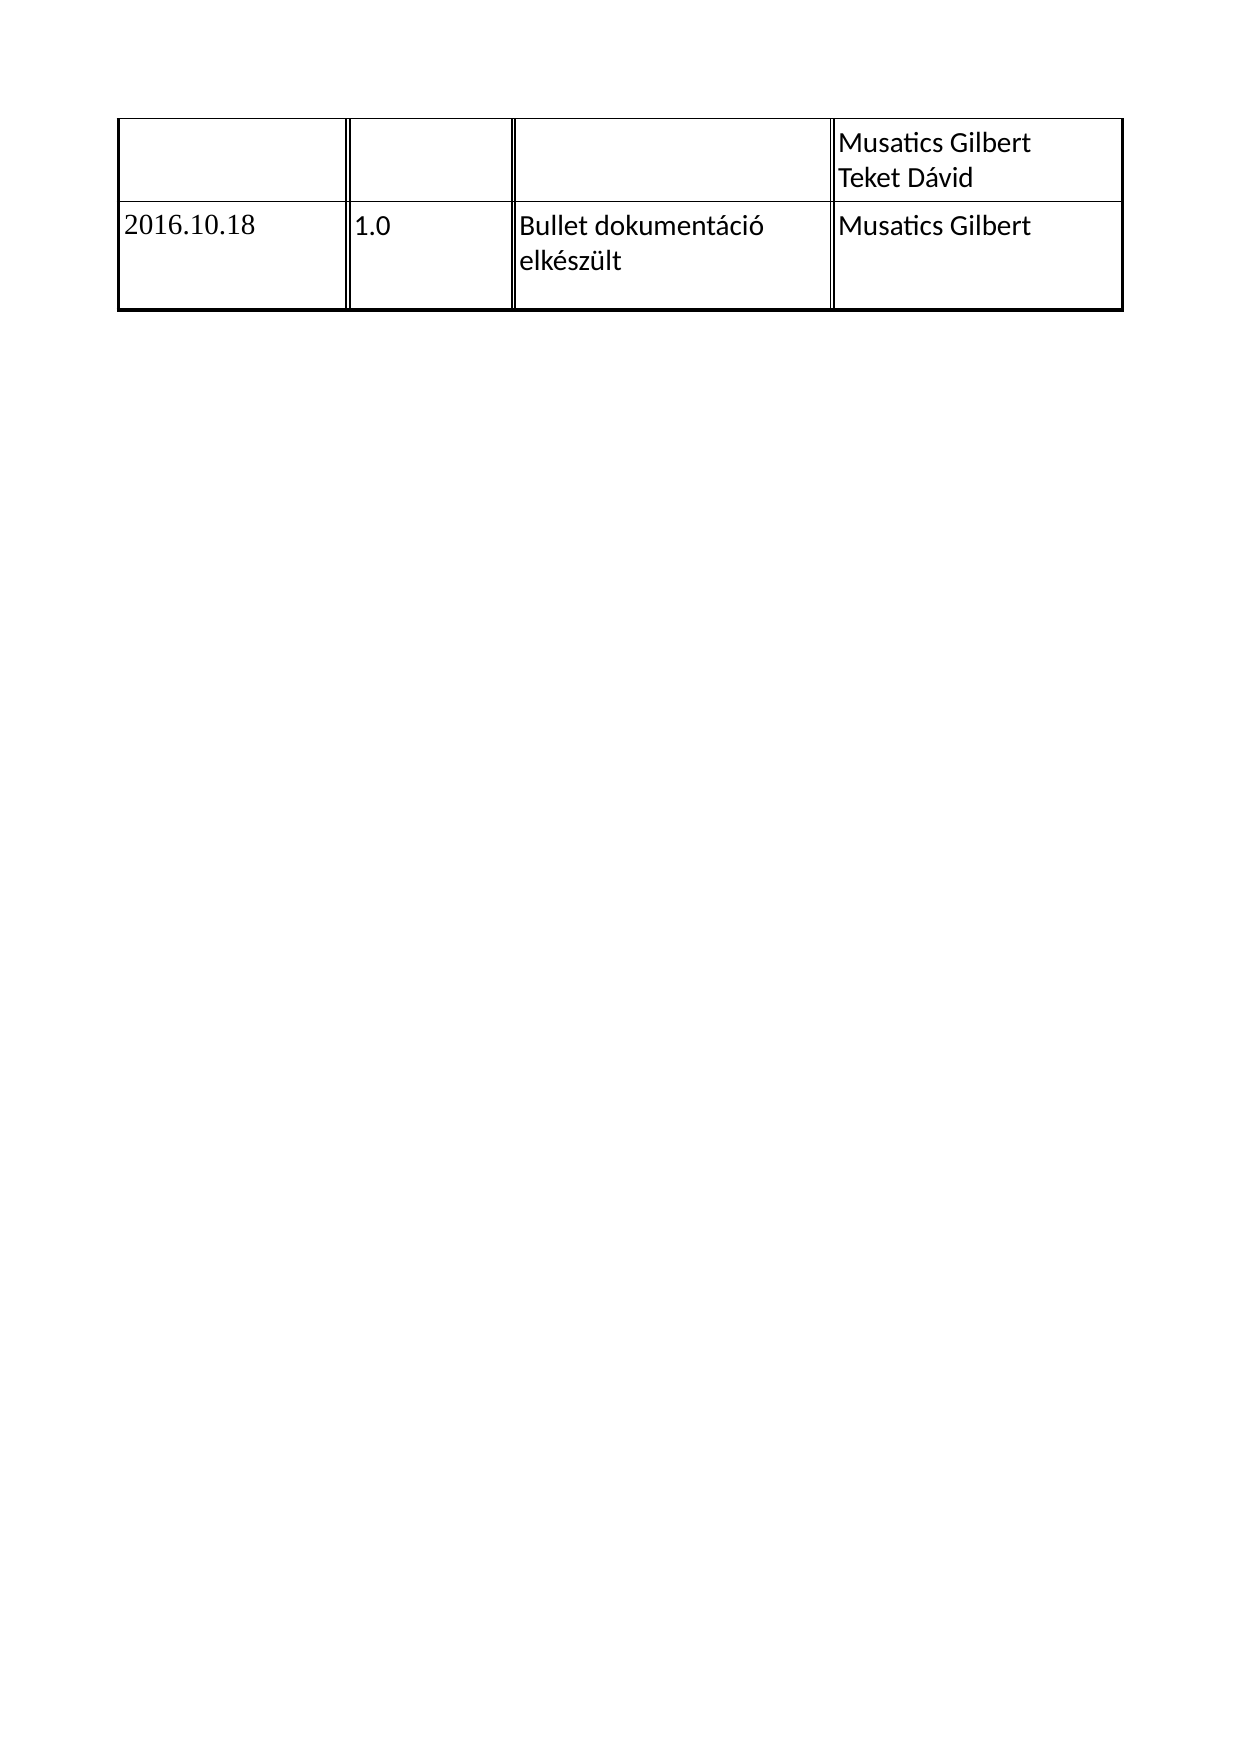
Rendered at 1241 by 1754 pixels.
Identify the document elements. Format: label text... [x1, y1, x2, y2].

table_cell Musatics Gilbert [835, 202, 1121, 307]
table_cell 1.0 [351, 202, 511, 307]
table_cell 2016.10.18 [120, 202, 345, 307]
table_cell Bullet dokumentáció elkészült [516, 202, 830, 307]
table_cell [351, 119, 511, 201]
table_cell [120, 119, 345, 201]
table_cell [516, 119, 830, 201]
table_cell Musatics Gilbert Teket Dávid [835, 119, 1121, 201]
